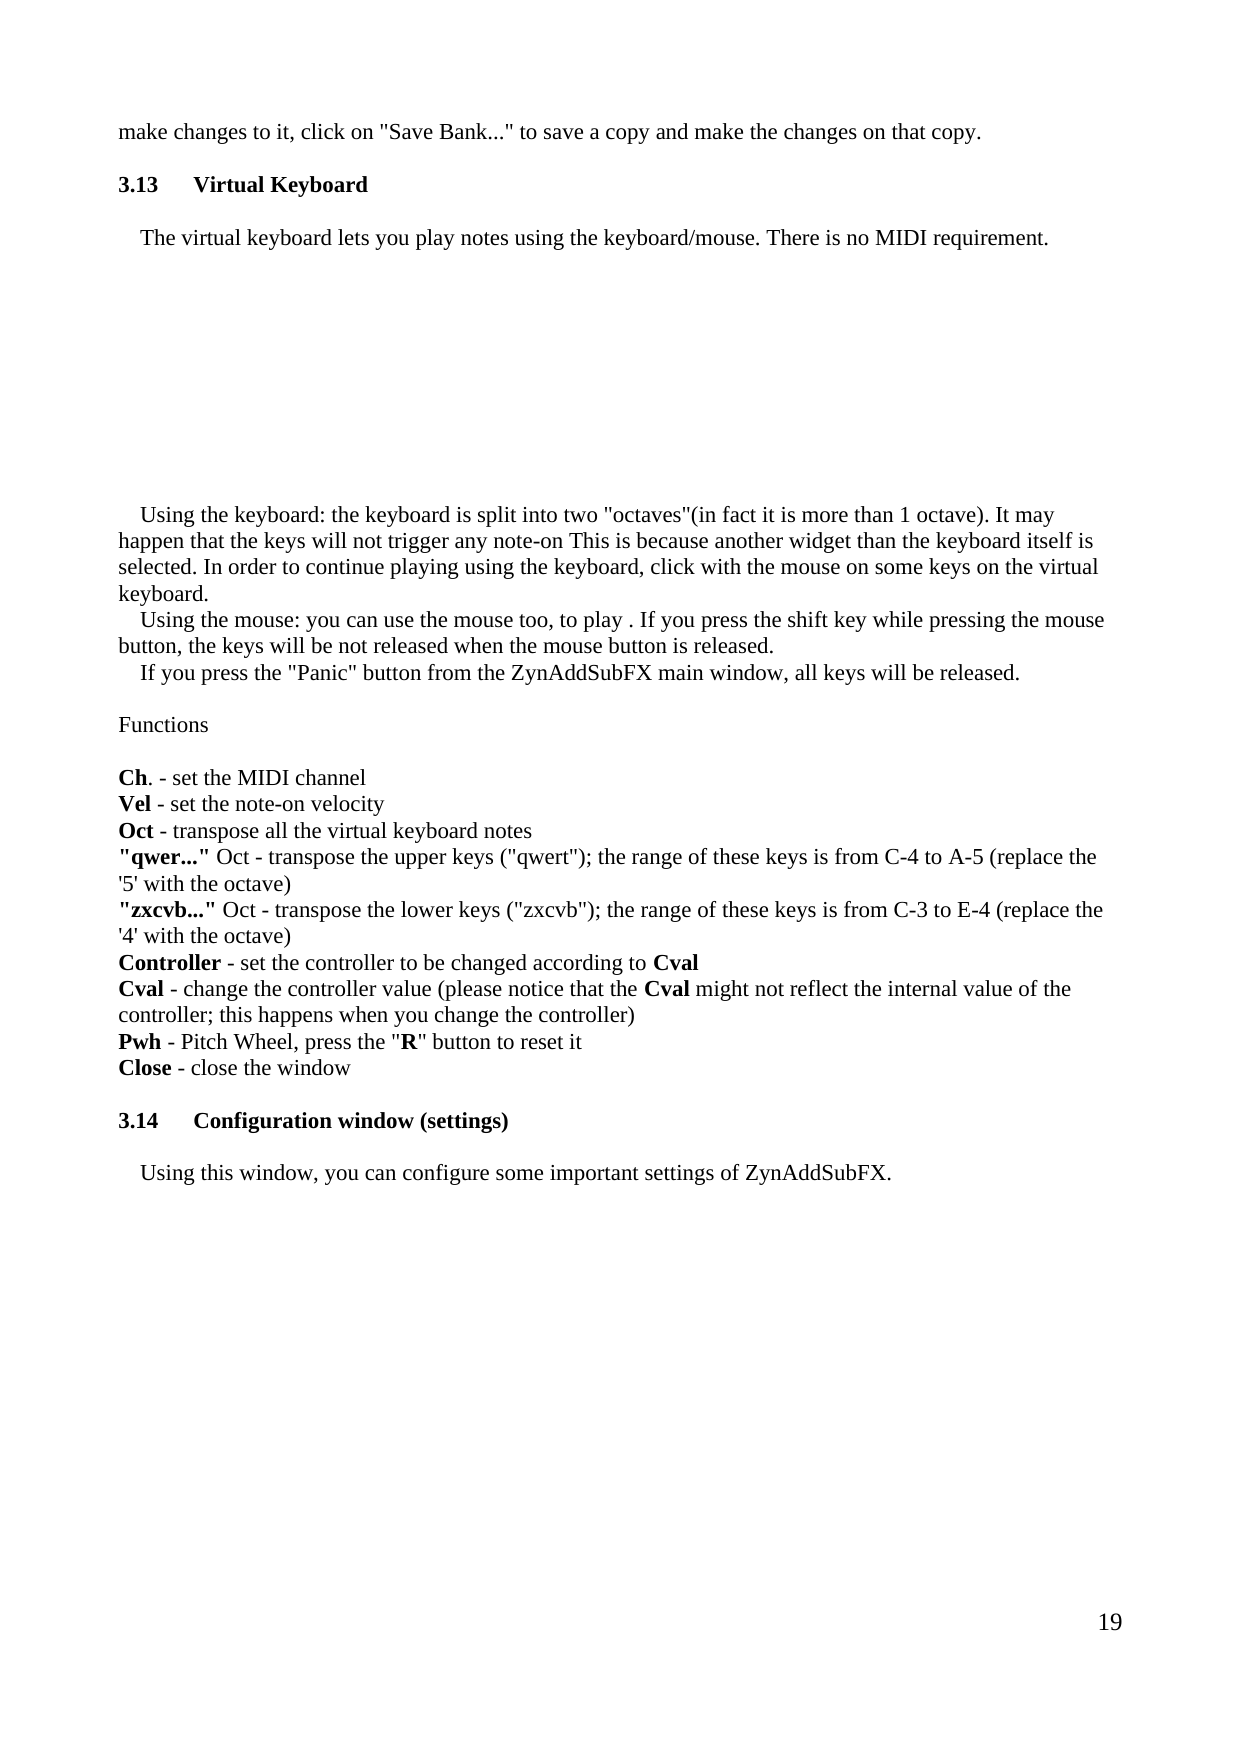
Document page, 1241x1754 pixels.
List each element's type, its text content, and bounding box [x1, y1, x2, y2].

text Close - close the window [118, 1054, 1122, 1080]
text Ch. - set the MIDI channel Vel - set the note-on velocity Oct - transpose all the virtual keyboard notes "qwer..." Oct - transpose the upper keys ("qwert"); the range of these keys is from C-4 to A-5 (replace the '5' with the octave) "zxcvb..." Oct - transpose the lower keys ("zxcvb"); the range of these keys is from C-3 to E-4 (replace the '4' with the octave) Controller - set the controller to be changed according to Cval Cval - change the controller value (please notice that the Cval might not reflect the internal value of the controller; this happens when you change the controller) Pwh - Pitch Wheel, press the "R" button to reset it [118, 738, 1122, 1054]
text Using the keyboard: the keyboard is split into two "octaves"(in fact it is more than 1 octave). It may happen that the keys will not trigger any note-on This is because another widget than the keyboard itself is selected. In order to continue playing using the keyboard, click with the mouse on some keys on the virtual keyboard. [118, 501, 1122, 606]
text If you press the "Panic" button from the ZynAddSubFX main window, all keys will be released. [118, 659, 1122, 685]
text Functions [118, 711, 1122, 738]
text make changes to it, click on "Save Bank..." to save a copy and make the changes on that copy. [118, 118, 1122, 144]
list Configuration window (settings) [118, 1107, 1122, 1133]
text The virtual keyboard lets you play notes using the keyboard/mouse. There is no MIDI requirement. [118, 223, 1122, 250]
text Using the mouse: you can use the mouse too, to play . If you press the shift key while pressing the mouse button, the keys will be not released when the mouse button is released. [118, 606, 1122, 659]
text Using this window, you can configure some important settings of ZynAddSubFX. [118, 1159, 1122, 1186]
list Virtual Keyboard [118, 171, 1122, 197]
